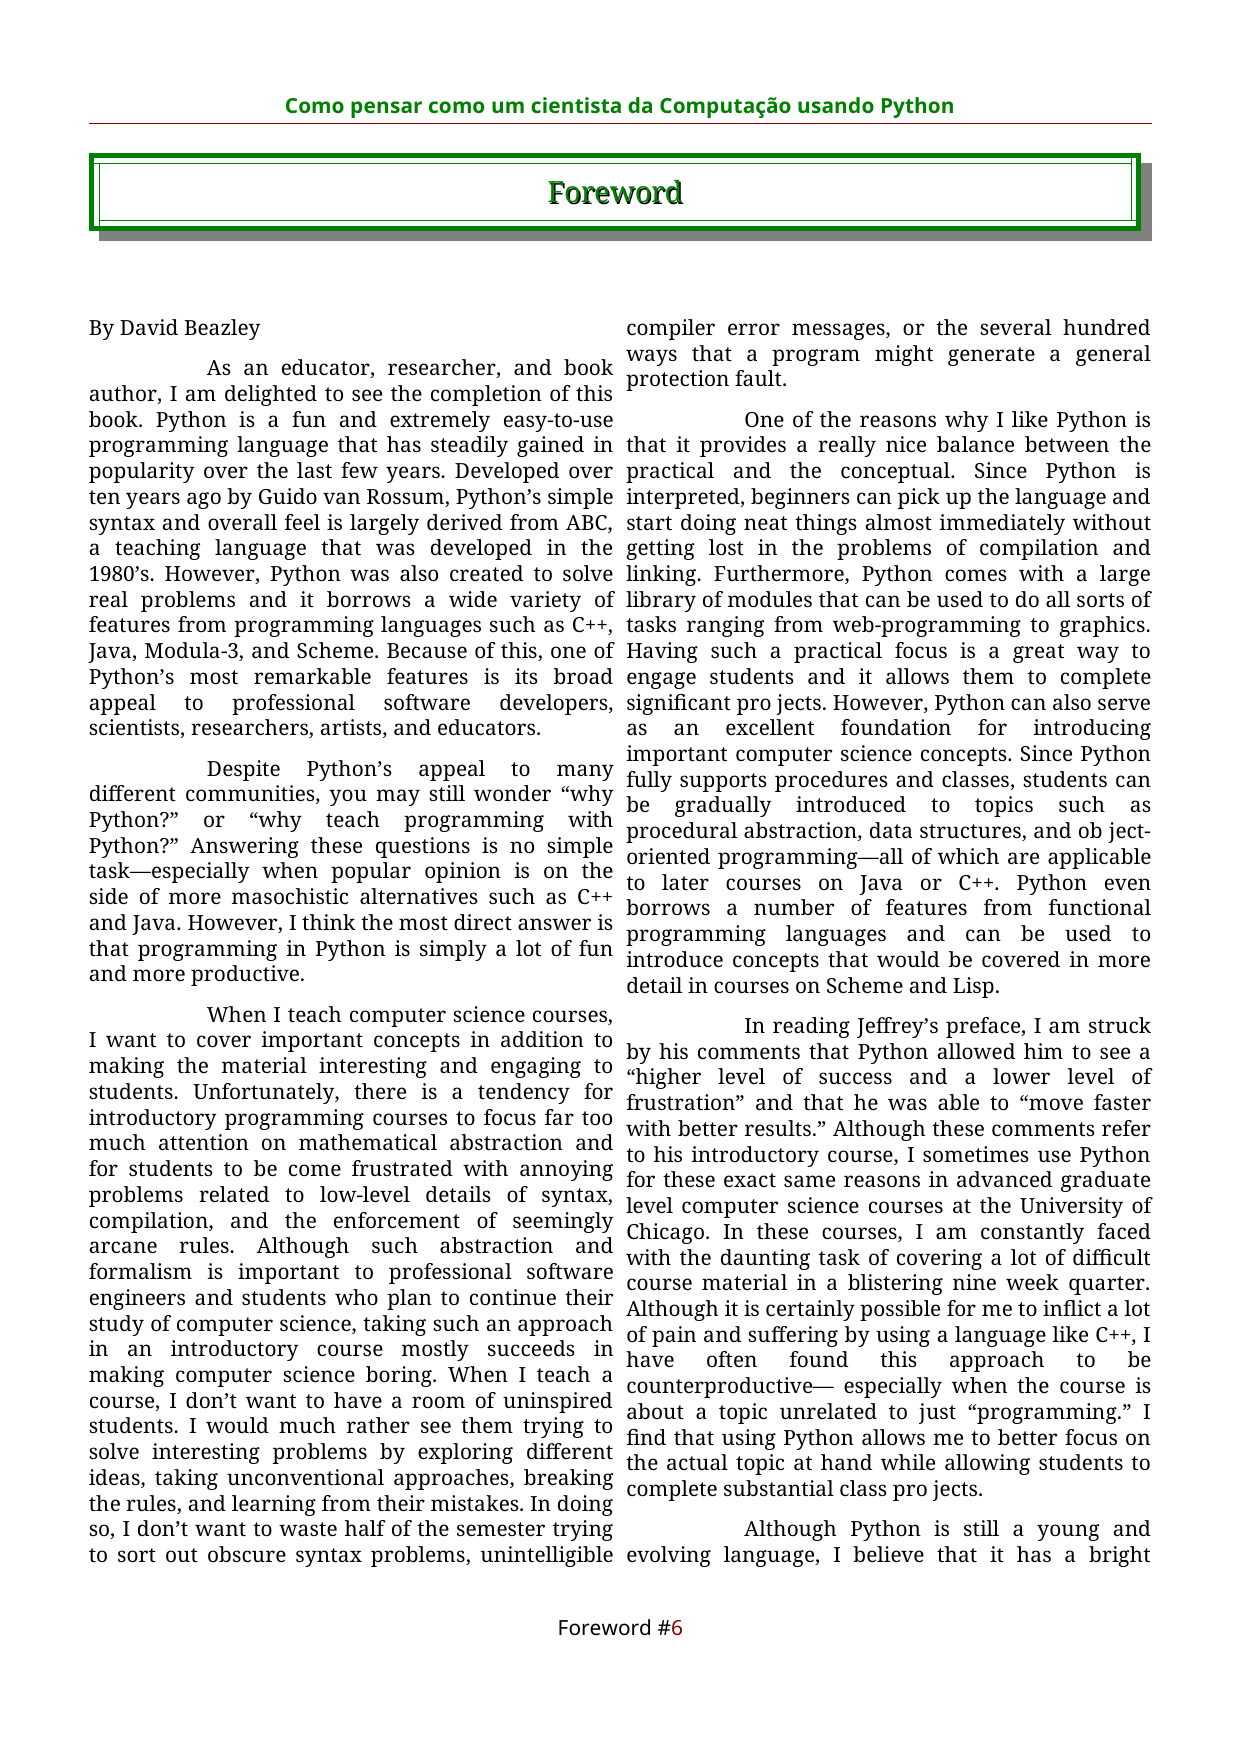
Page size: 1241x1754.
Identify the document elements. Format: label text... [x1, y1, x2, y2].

subtitle [94, 158, 1131, 163]
text When I teach computer science courses, I want to cover important concepts in addition to making the material interesting and engaging to students. Unfortunately, there is a tendency for introductory programming courses to focus far too much attention on mathematical abstraction and for students to be come frustrated with annoying problems related to low-level details of syntax, compilation, and the enforcement of seemingly arcane rules. Although such abstraction and formalism is important to professional software engineers and students who plan to continue their study of computer science, taking such an approach in an introductory course mostly succeeds in making computer science boring. When I teach a course, I don’t want to have a room of uninspired students. I would much rather see them trying to solve interesting problems by exploring diﬀerent ideas, taking unconventional approaches, breaking the rules, and learning from their mistakes. In doing so, I don’t want to waste half of the semester trying to sort out obscure syntax problems, unintelligible [88, 1000, 614, 1568]
subtitle [1132, 158, 1136, 220]
subtitle [94, 164, 99, 226]
text compiler error messages, or the several hundred ways that a program might generate a general protection fault. [626, 313, 1152, 393]
text By David Beazley [88, 313, 614, 341]
text Although Python is still a young and evolving language, I believe that it has a bright [626, 1514, 1152, 1568]
text Despite Python’s appeal to many diﬀerent communities, you may still wonder “why Python?” or “why teach programming with Python?” Answering these questions is no simple task—especially when popular opinion is on the side of more masochistic alternatives such as C++ and Java. However, I think the most direct answer is that programming in Python is simply a lot of fun and more productive. [88, 753, 614, 988]
subtitle [100, 221, 1136, 226]
text In reading Jeﬀrey’s preface, I am struck by his comments that Python allowed him to see a “higher level of success and a lower level of frustration” and that he was able to “move faster with better results.” Although these comments refer to his introductory course, I sometimes use Python for these exact same reasons in advanced graduate level computer science courses at the University of Chicago. In these courses, I am constantly faced with the daunting task of covering a lot of diﬃcult course material in a blistering nine week quarter. Although it is certainly possible for me to inﬂict a lot of pain and suﬀering by using a language like C++, I have often found this approach to be counterproductive— especially when the course is about a topic unrelated to just “programming.” I ﬁnd that using Python allows me to better focus on the actual topic at hand while allowing students to complete substantial class pro jects. [626, 1011, 1152, 1502]
text One of the reasons why I like Python is that it provides a really nice balance between the practical and the conceptual. Since Python is interpreted, beginners can pick up the language and start doing neat things almost immediately without getting lost in the problems of compilation and linking. Furthermore, Python comes with a large library of modules that can be used to do all sorts of tasks ranging from web-programming to graphics. Having such a practical focus is a great way to engage students and it allows them to complete significant pro jects. However, Python can also serve as an excellent foundation for introducing important computer science concepts. Since Python fully supports procedures and classes, students can be gradually introduced to topics such as procedural abstraction, data structures, and ob ject-oriented programming—all of which are applicable to later courses on Java or C++. Python even borrows a number of features from functional programming languages and can be used to introduce concepts that would be covered in more detail in courses on Scheme and Lisp. [626, 404, 1152, 999]
text As an educator, researcher, and book author, I am delighted to see the completion of this book. Python is a fun and extremely easy-to-use programming language that has steadily gained in popularity over the last few years. Developed over ten years ago by Guido van Rossum, Python’s simple syntax and overall feel is largely derived from ABC, a teaching language that was developed in the 1980’s. However, Python was also created to solve real problems and it borrows a wide variety of features from programming languages such as C++, Java, Modula-3, and Scheme. Because of this, one of Python’s most remarkable features is its broad appeal to professional software developers, scientists, researchers, artists, and educators. [88, 353, 614, 742]
subtitle Foreword [100, 164, 1131, 220]
